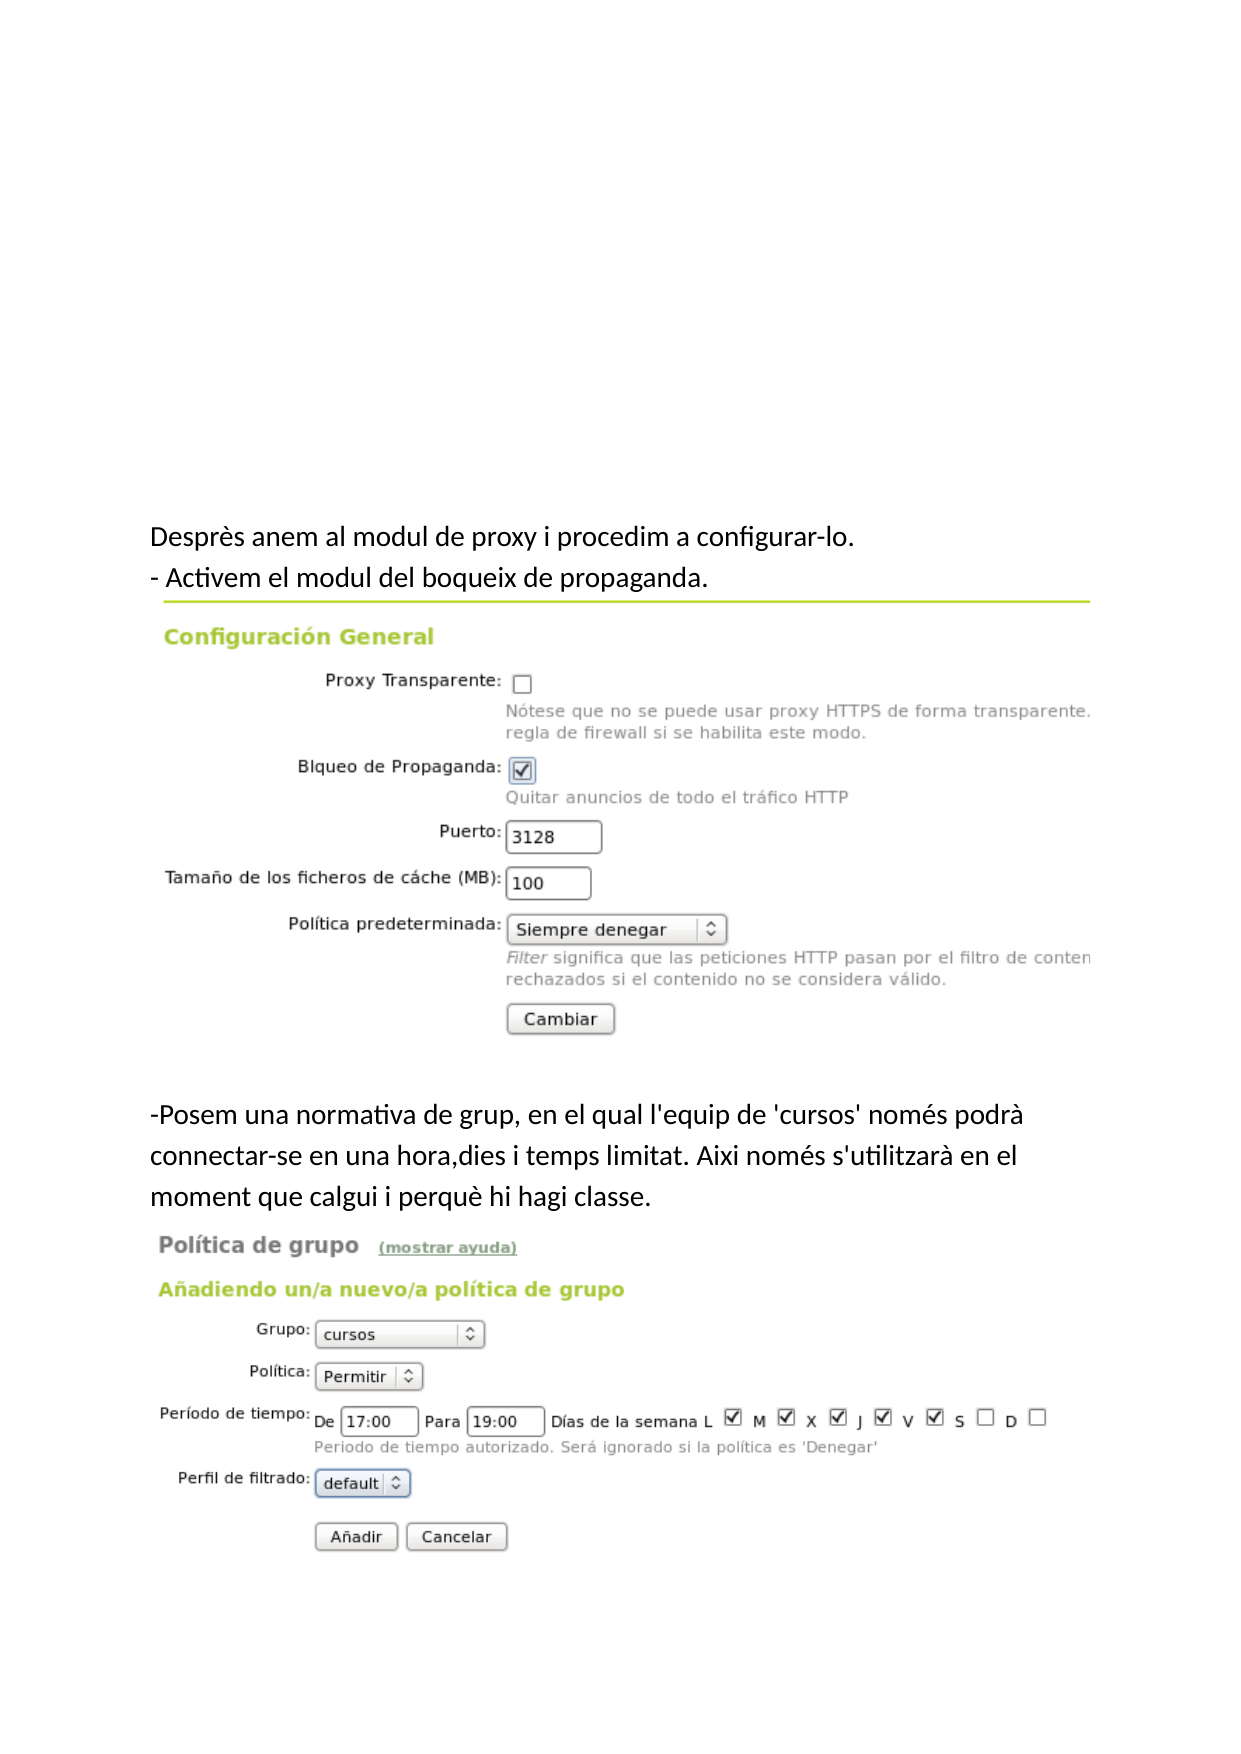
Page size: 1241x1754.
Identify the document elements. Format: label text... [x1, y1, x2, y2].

picture [150, 600, 1091, 1050]
text Desprès anem al modul de proxy i procedim a configurar-lo. [150, 518, 1090, 554]
text - Activem el modul del boqueix de propaganda. [150, 559, 1090, 595]
picture [150, 1218, 1091, 1572]
text -Posem una normativa de grup, en el qual l'equip de 'cursos' només podrà connectar-se en una hora,dies i temps limitat. Aixi només s'utilitzarà en el moment que calgui i perquè hi hagi classe. [150, 1096, 1090, 1213]
